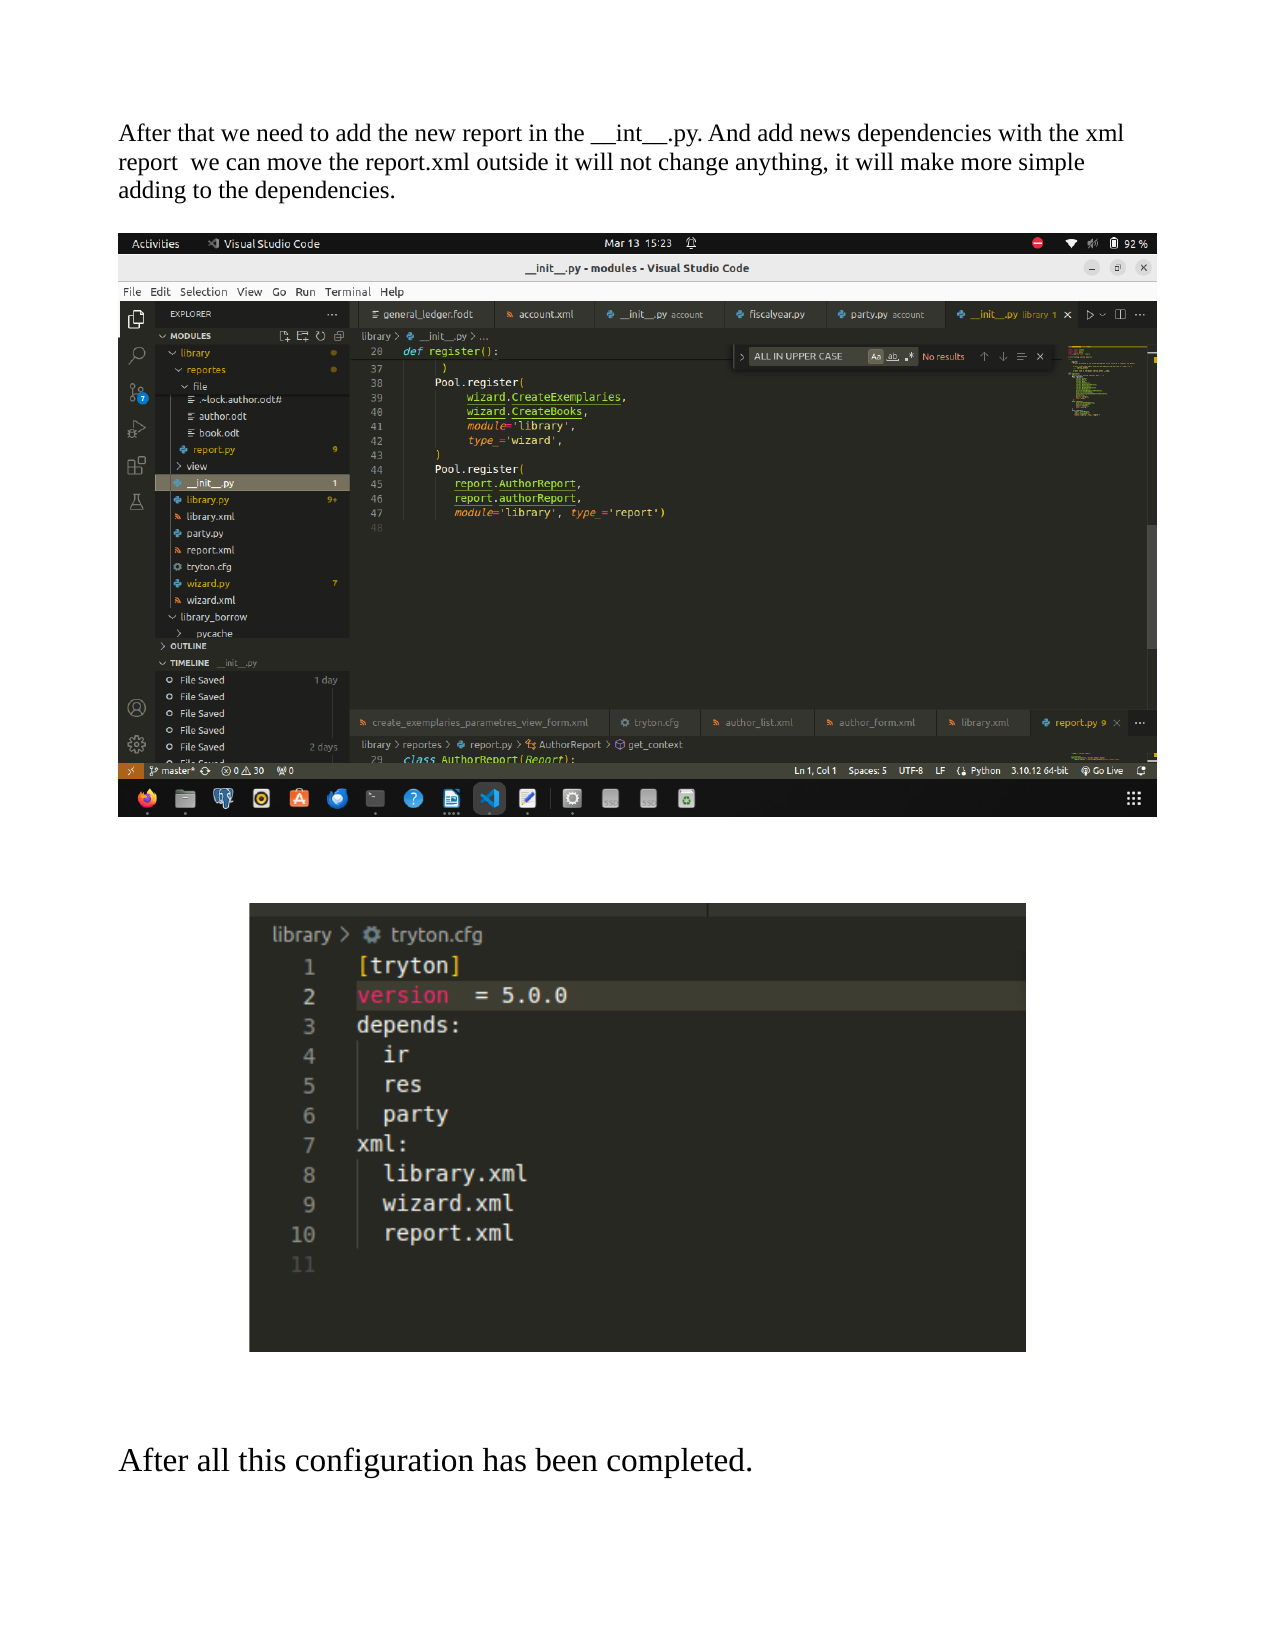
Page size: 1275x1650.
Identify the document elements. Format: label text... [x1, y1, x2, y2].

picture [249, 903, 1026, 1352]
text After that we need to add the new report in the __int__.py. And add news dependencies with the xml report we can move the report.xml outside it will not change anything, it will make more simple adding to the dependencies. [118, 118, 1157, 204]
text After all this configuration has been completed. [118, 1440, 1157, 1478]
picture [118, 233, 1157, 817]
